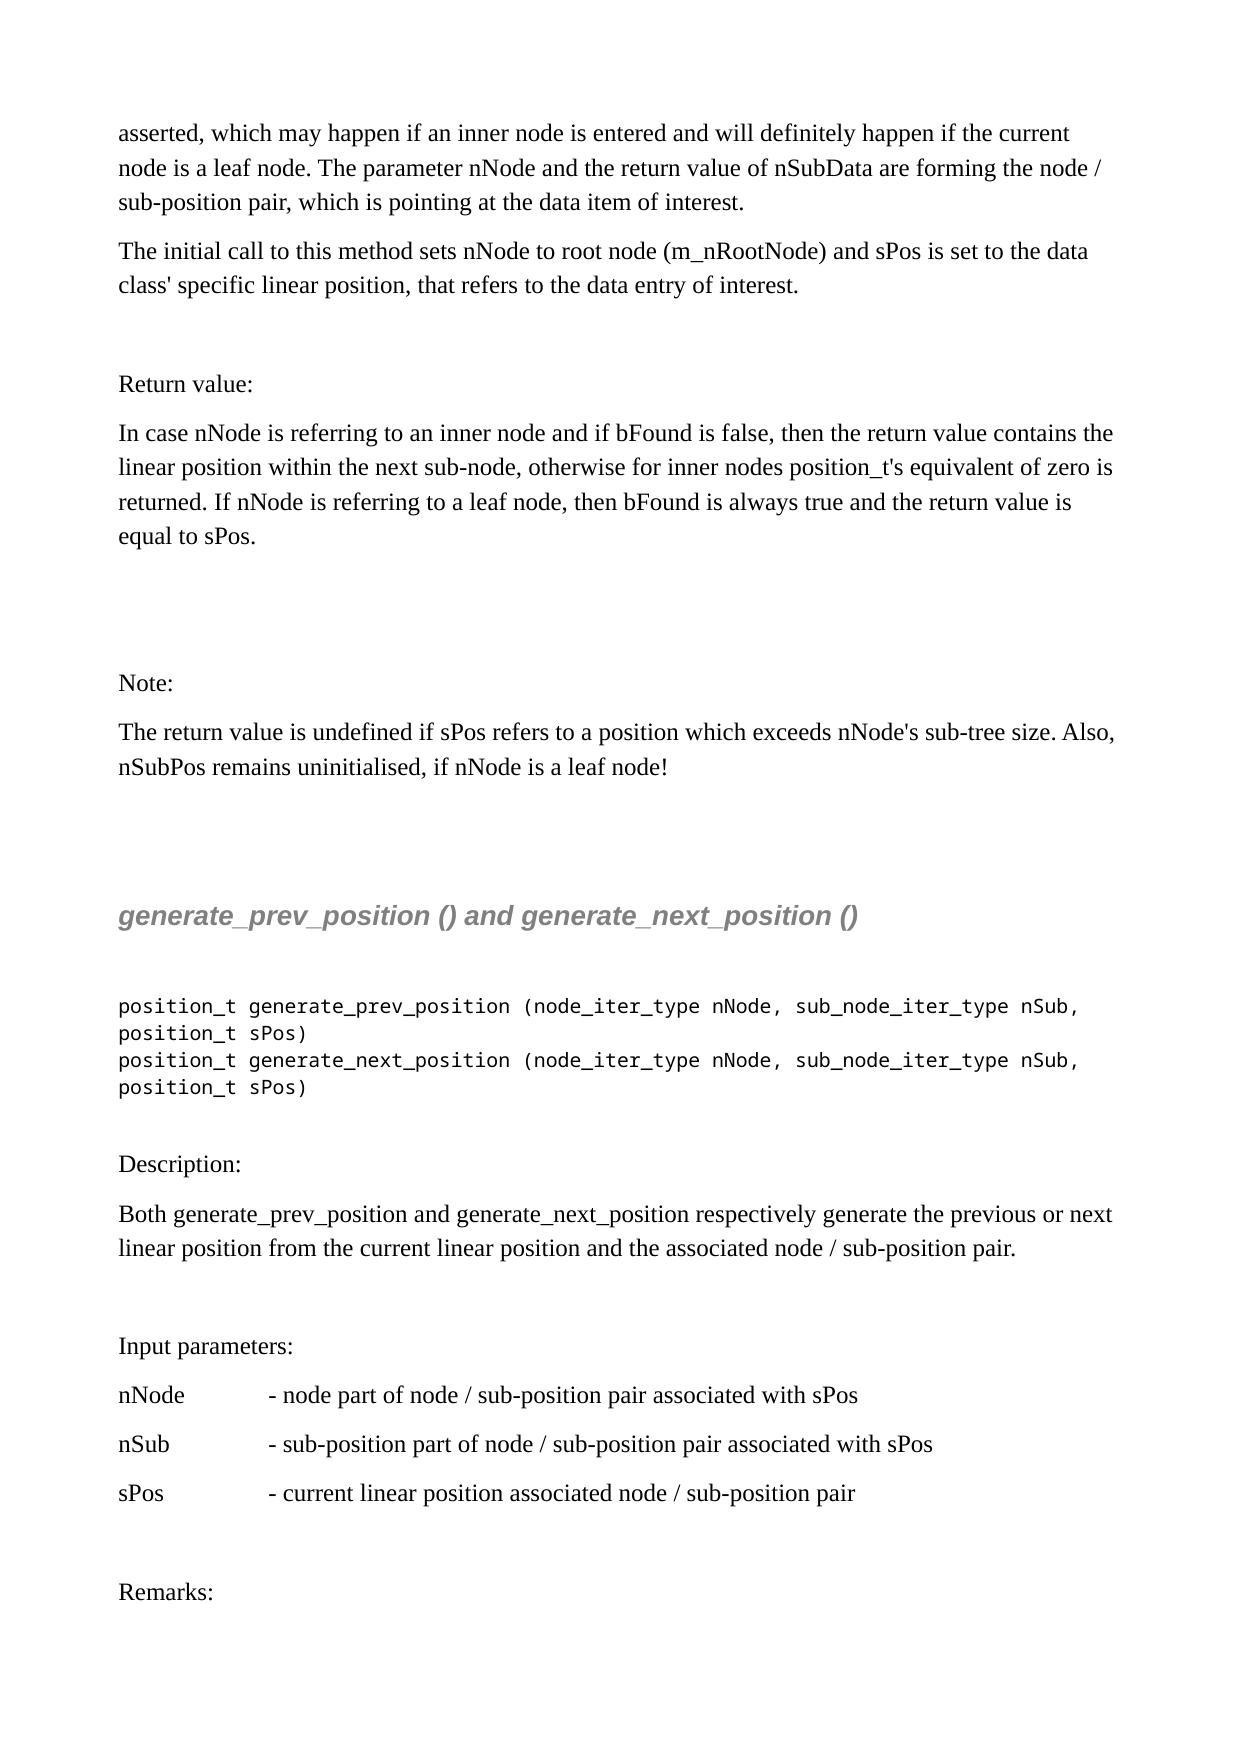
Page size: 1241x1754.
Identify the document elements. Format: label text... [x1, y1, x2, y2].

text Input parameters: [118, 1331, 1122, 1360]
text nSub - sub-position part of node / sub-position pair associated with sPos [118, 1429, 1122, 1458]
text The return value is undefined if sPos refers to a position which exceeds nNode's sub-tree size. Also, nSubPos remains uninitialised, if nNode is a leaf node! [118, 717, 1122, 781]
text The initial call to this method sets nNode to root node (m_nRootNode) and sPos is set to the data class' specific linear position, that refers to the data entry of interest. [118, 236, 1122, 299]
subtitle generate_prev_position () and generate_next_position () [118, 899, 1122, 931]
text nNode - node part of node / sub-position pair associated with sPos [118, 1380, 1122, 1409]
text position_t generate_prev_position (node_iter_type nNode, sub_node_iter_type nSub, position_t sPos) [118, 993, 1122, 1047]
text In case nNode is referring to an inner node and if bFound is false, then the return value contains the linear position within the next sub-node, otherwise for inner nodes position_t's equivalent of zero is returned. If nNode is referring to a leaf node, then bFound is always true and the return value is equal to sPos. [118, 418, 1122, 550]
text sPos - current linear position associated node / sub-position pair [118, 1478, 1122, 1507]
text Both generate_prev_position and generate_next_position respectively generate the previous or next linear position from the current linear position and the associated node / sub-position pair. [118, 1199, 1122, 1262]
text position_t generate_next_position (node_iter_type nNode, sub_node_iter_type nSub, position_t sPos) [118, 1047, 1122, 1101]
text Note: [118, 668, 1122, 697]
text asserted, which may happen if an inner node is entered and will definitely happen if the current node is a leaf node. The parameter nNode and the return value of nSubData are forming the node / sub-position pair, which is pointing at the data item of interest. [118, 118, 1122, 216]
text Description: [118, 1149, 1122, 1178]
text Return value: [118, 369, 1122, 397]
text Remarks: [118, 1577, 1122, 1605]
